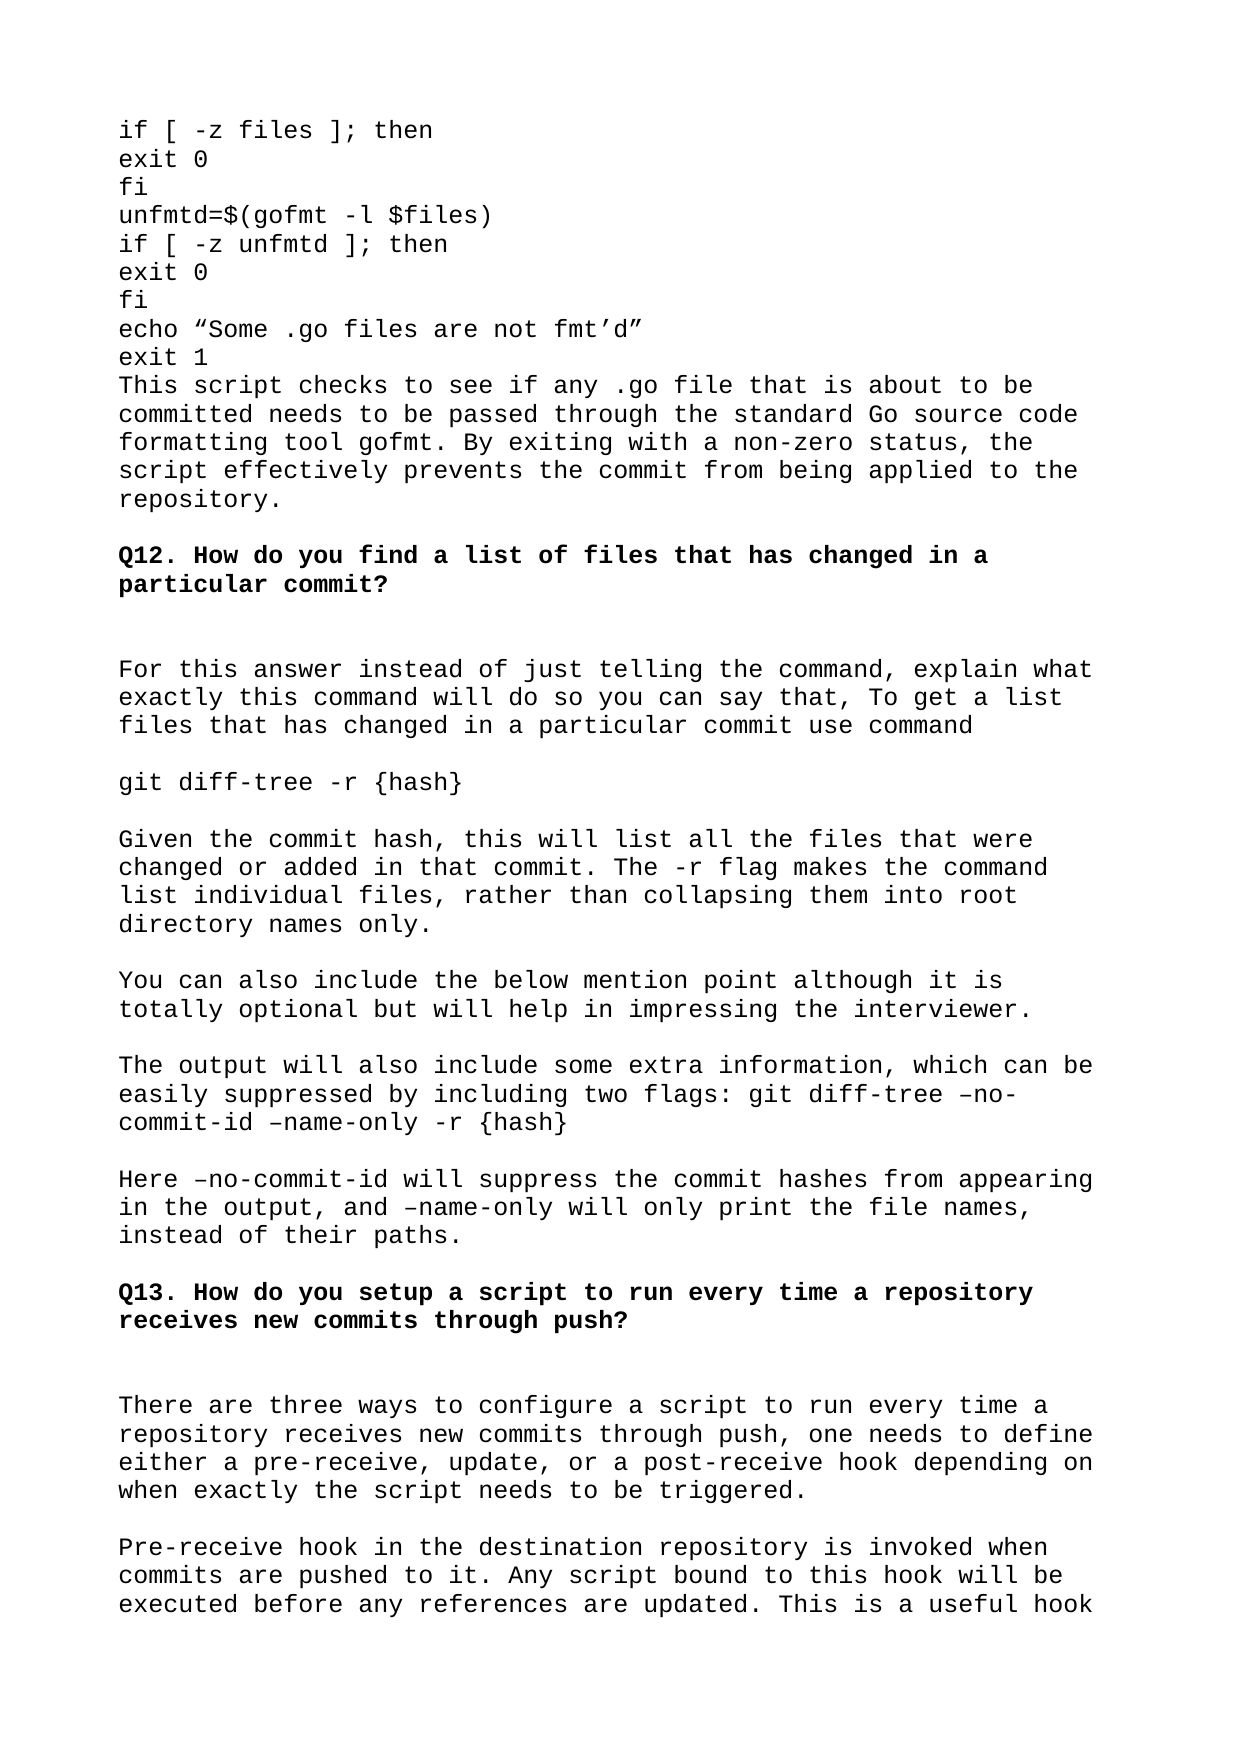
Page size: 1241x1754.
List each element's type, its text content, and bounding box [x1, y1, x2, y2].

text You can also include the below mention point although it is totally optional but will help in impressing the interviewer. [118, 968, 1122, 1025]
text unfmtd=$(gofmt -l $files) [118, 203, 1122, 231]
text For this answer instead of just telling the command, explain what exactly this command will do so you can say that, To get a list files that has changed in a particular commit use command [118, 656, 1122, 741]
text exit 1 [118, 345, 1122, 373]
text Q13. How do you setup a script to run every time a repository receives new commits through push? [118, 1280, 1122, 1336]
text There are three ways to configure a script to run every time a repository receives new commits through push, one needs to define either a pre-receive, update, or a post-receive hook depending on when exactly the script needs to be triggered. [118, 1393, 1122, 1506]
text fi [118, 288, 1122, 316]
text This script checks to see if any .go file that is about to be committed needs to be passed through the standard Go source code formatting tool gofmt. By exiting with a non-zero status, the script effectively prevents the commit from being applied to the repository. [118, 373, 1122, 515]
text Given the commit hash, this will list all the files that were changed or added in that commit. The -r flag makes the command list individual files, rather than collapsing them into root directory names only. [118, 826, 1122, 940]
text if [ -z files ]; then [118, 118, 1122, 146]
text git diff-tree -r {hash} [118, 770, 1122, 798]
text Q12. How do you find a list of files that has changed in a particular commit? [118, 543, 1122, 600]
text fi [118, 175, 1122, 203]
text Here –no-commit-id will suppress the commit hashes from appearing in the output, and –name-only will only print the file names, instead of their paths. [118, 1166, 1122, 1251]
text exit 0 [118, 146, 1122, 175]
text Pre-receive hook in the destination repository is invoked when commits are pushed to it. Any script bound to this hook will be executed before any references are updated. This is a useful hook [118, 1535, 1122, 1620]
text The output will also include some extra information, which can be easily suppressed by including two flags: git diff-tree –no-commit-id –name-only -r {hash} [118, 1053, 1122, 1138]
text echo “Some .go files are not fmt’d” [118, 316, 1122, 345]
text exit 0 [118, 260, 1122, 288]
text if [ -z unfmtd ]; then [118, 231, 1122, 260]
